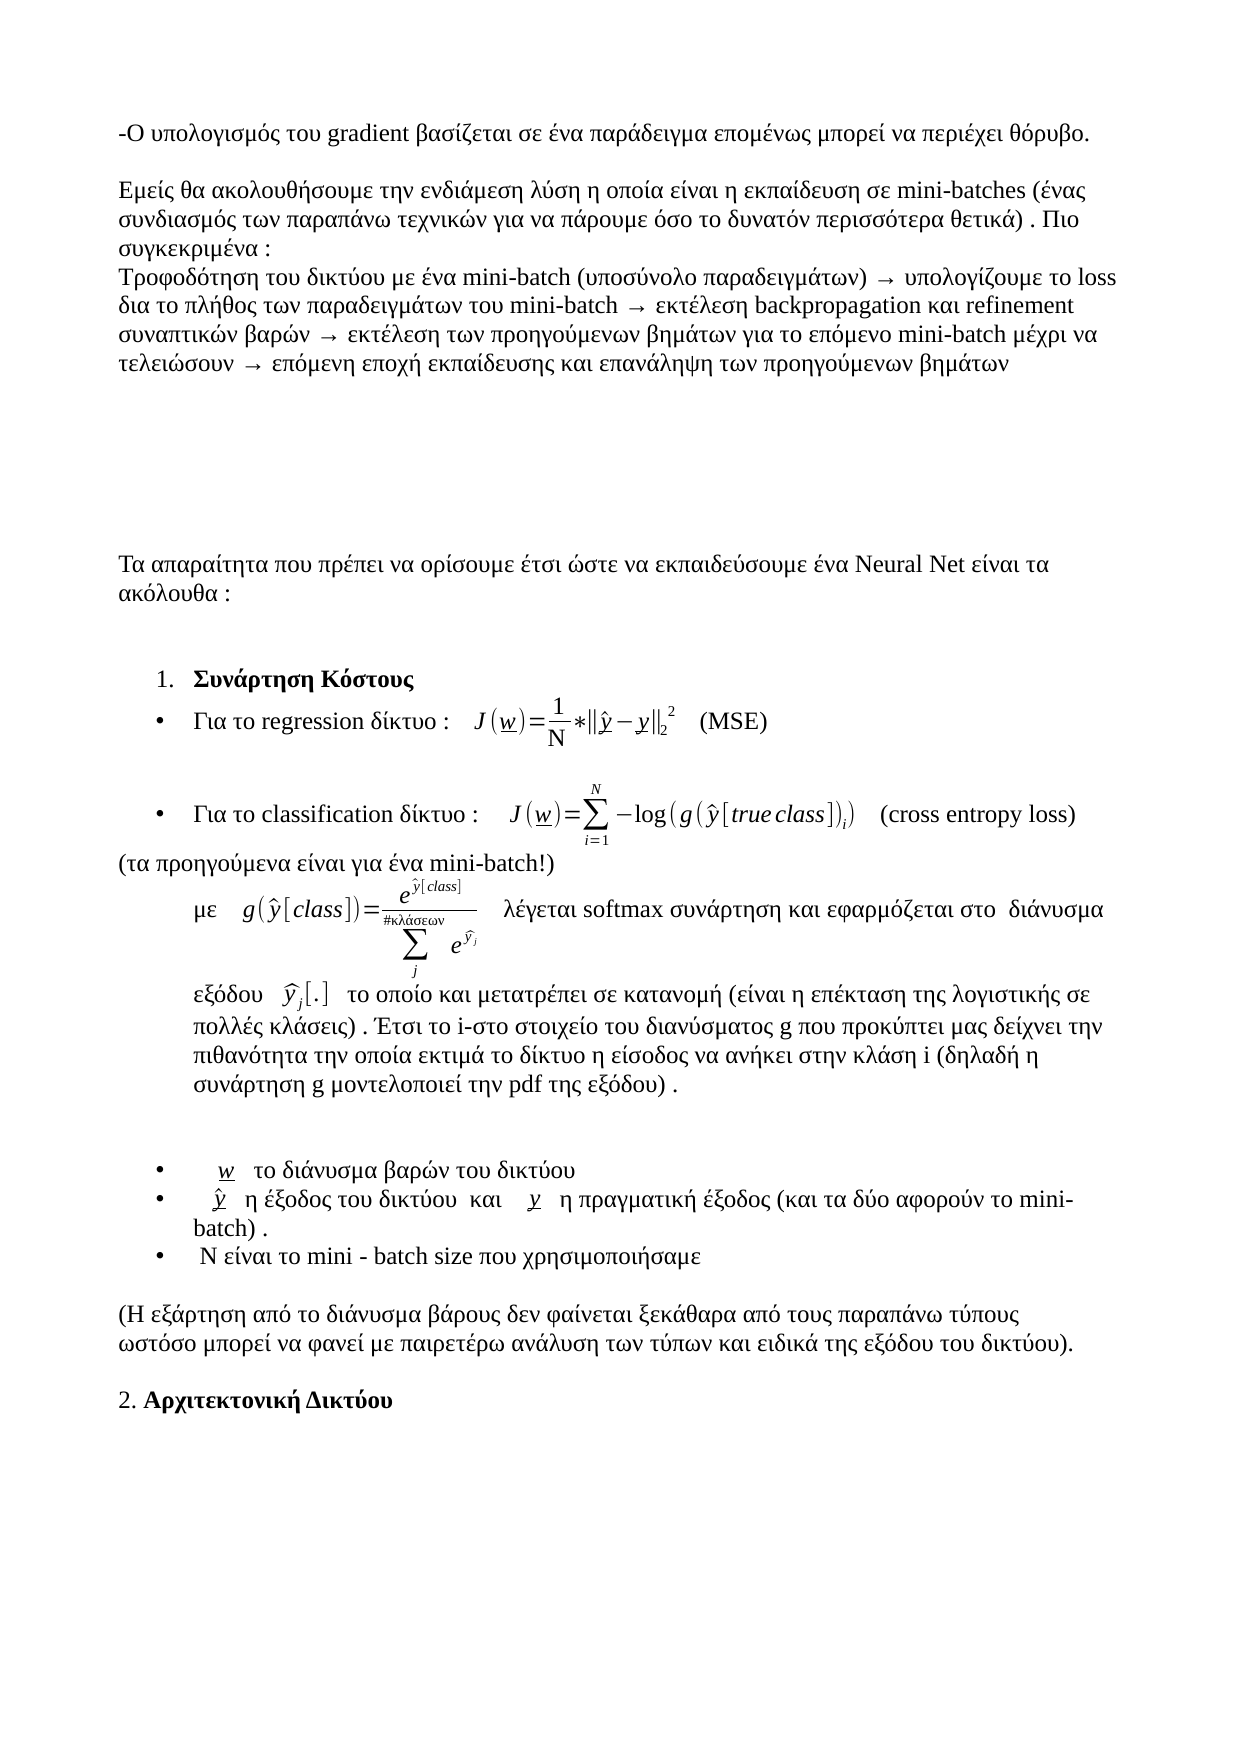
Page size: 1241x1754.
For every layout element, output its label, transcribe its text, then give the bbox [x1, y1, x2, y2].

list Συνάρτηση Κόστους [156, 664, 1122, 693]
text (τα προηγούμενα είναι για ένα mini-batch!) [118, 848, 1122, 877]
text (Η εξάρτηση από το διάνυσμα βάρους δεν φαίνεται ξεκάθαρα από τους παραπάνω τύπους ωστόσο μπορεί να φανεί με παιρετέρω ανάλυση των τύπων και ειδικά της εξόδου του δικτύου). [118, 1299, 1122, 1356]
list το διάνυσμα βαρών του δικτύου [156, 1155, 1122, 1184]
list Ν είναι το mini - batch size που χρησιμοποιήσαμε [156, 1241, 1122, 1270]
text 2. Αρχιτεκτονική Δικτύου [118, 1385, 1122, 1414]
list με λέγεται softmax συνάρτηση και εφαρμόζεται στο διάνυσμα εξόδουτο οποίο και μετατρέπει σε κατανομή (είναι η επέκταση της λογιστικής σε πολλές κλάσεις) . Έτσι το i-στο στοιχείο του διανύσματος g που προκύπτει μας δείχνει την πιθανότητα την οποία εκτιμά το δίκτυο η είσοδος να ανήκει στην κλάση i (δηλαδή η συνάρτηση g μοντελοποιεί την pdf της εξόδου) . [156, 877, 1122, 1098]
list η έξοδος του δικτύου και η πραγματική έξοδος (και τα δύο αφορoύν το mini-batch) . [156, 1184, 1122, 1241]
text Εμείς θα ακολουθήσουμε την ενδιάμεση λύση η οποία είναι η εκπαίδευση σε mini-batches (ένας συνδιασμός των παραπάνω τεχνικών για να πάρουμε όσο το δυνατόν περισσότερα θετικά) . Πιο συγκεκριμένα : [118, 176, 1122, 262]
list Για το classification δίκτυο : (cross entropy loss) [156, 781, 1122, 848]
text Tροφοδότηση του δικτύου με ένα mini-batch (υποσύνολο παραδειγμάτων) → υπολογίζουμε το loss δια το πλήθος των παραδειγμάτων του mini-batch → εκτέλεση backpropagation και refinement συναπτικών βαρών → εκτέλεση των προηγούμενων βημάτων για το επόμενο mini-batch μέχρι να τελειώσουν → επόμενη εποχή εκπαίδευσης και επανάληψη των προηγούμενων βημάτων [118, 262, 1122, 377]
list Για το regression δίκτυο : (MSE) [156, 693, 1122, 752]
text -O υπολογισμός του gradient βασίζεται σε ένα παράδειγμα επομένως μπορεί να περιέχει θόρυβο. [118, 118, 1122, 147]
text Τα απαραίτητα που πρέπει να ορίσουμε έτσι ώστε να εκπαιδεύσουμε ένα Neural Net είναι τα ακόλουθα : [118, 549, 1122, 607]
